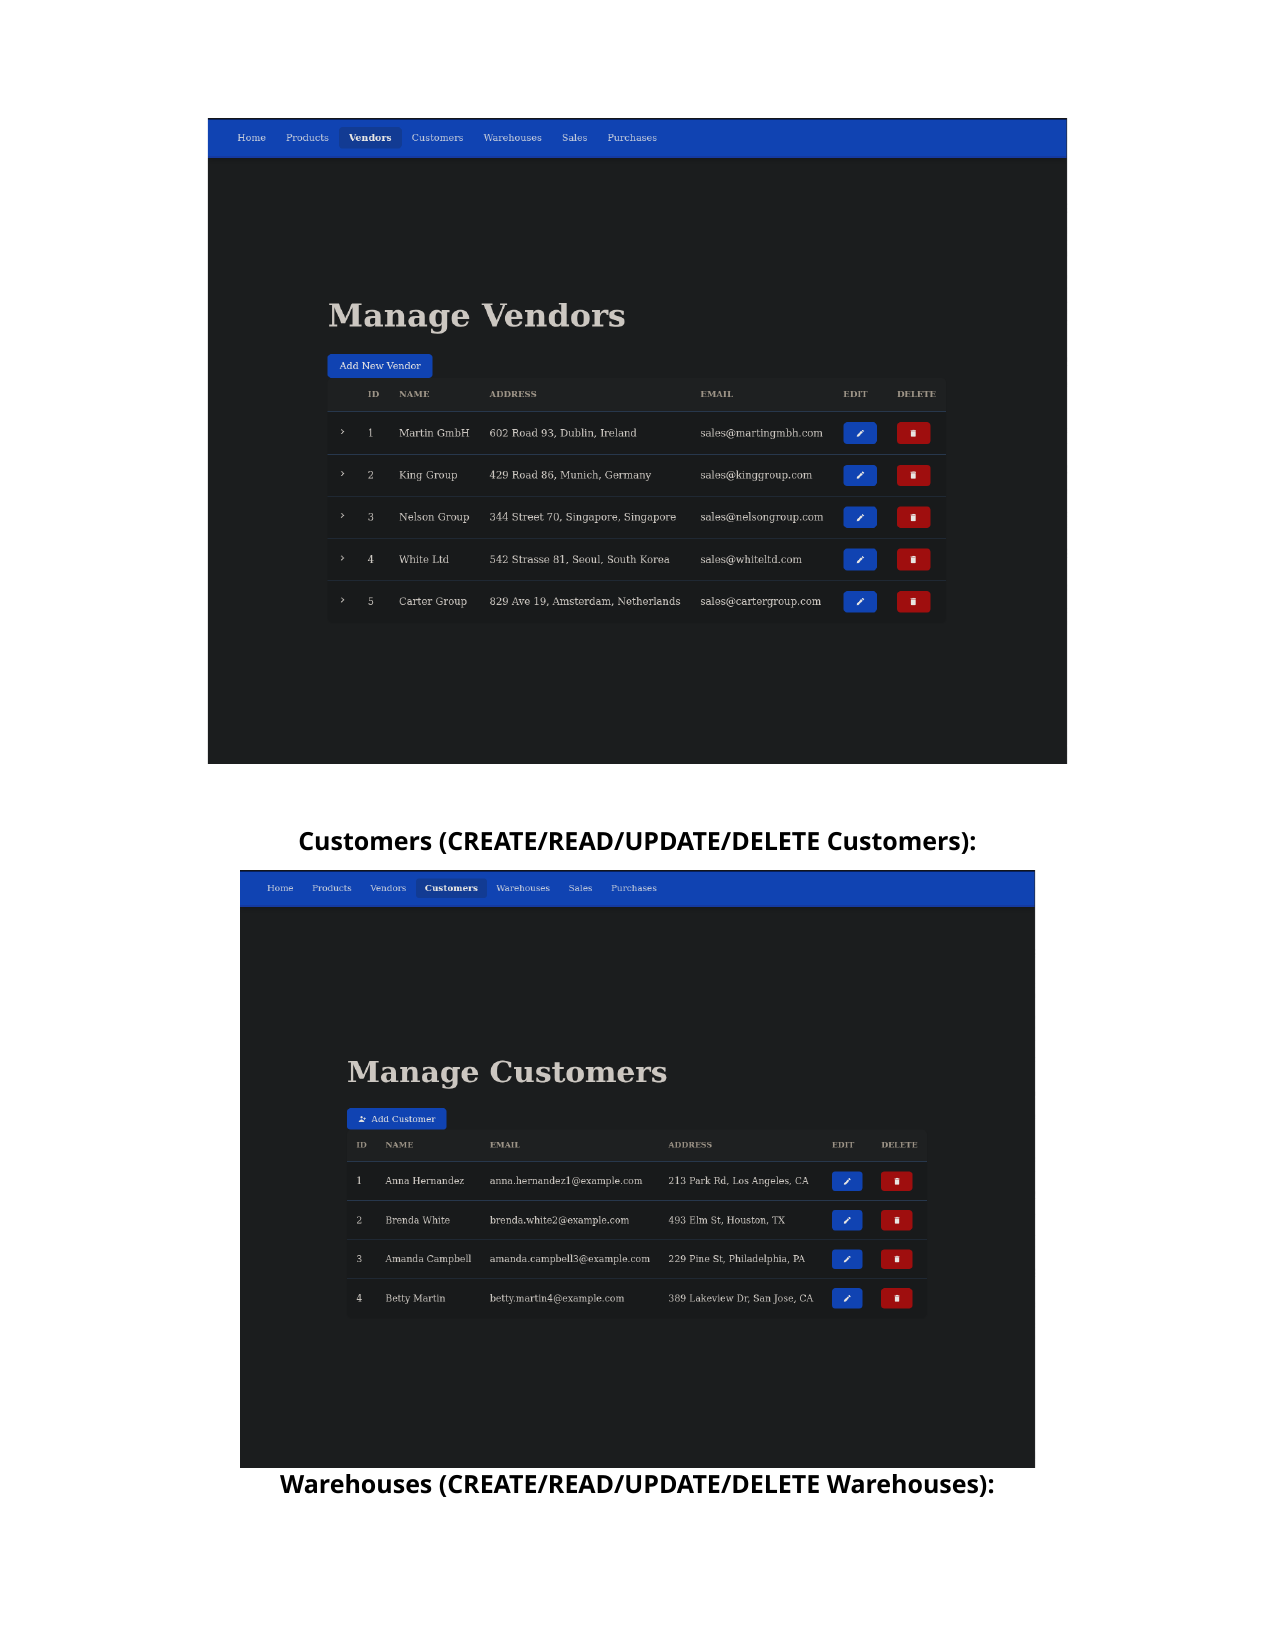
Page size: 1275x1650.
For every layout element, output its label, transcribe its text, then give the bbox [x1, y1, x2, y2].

picture [240, 870, 1036, 1468]
picture [207, 118, 1068, 764]
text Customers (CREATE/READ/UPDATE/DELETE Customers): [118, 823, 1157, 857]
text Warehouses (CREATE/READ/UPDATE/DELETE Warehouses): [118, 917, 1157, 1501]
